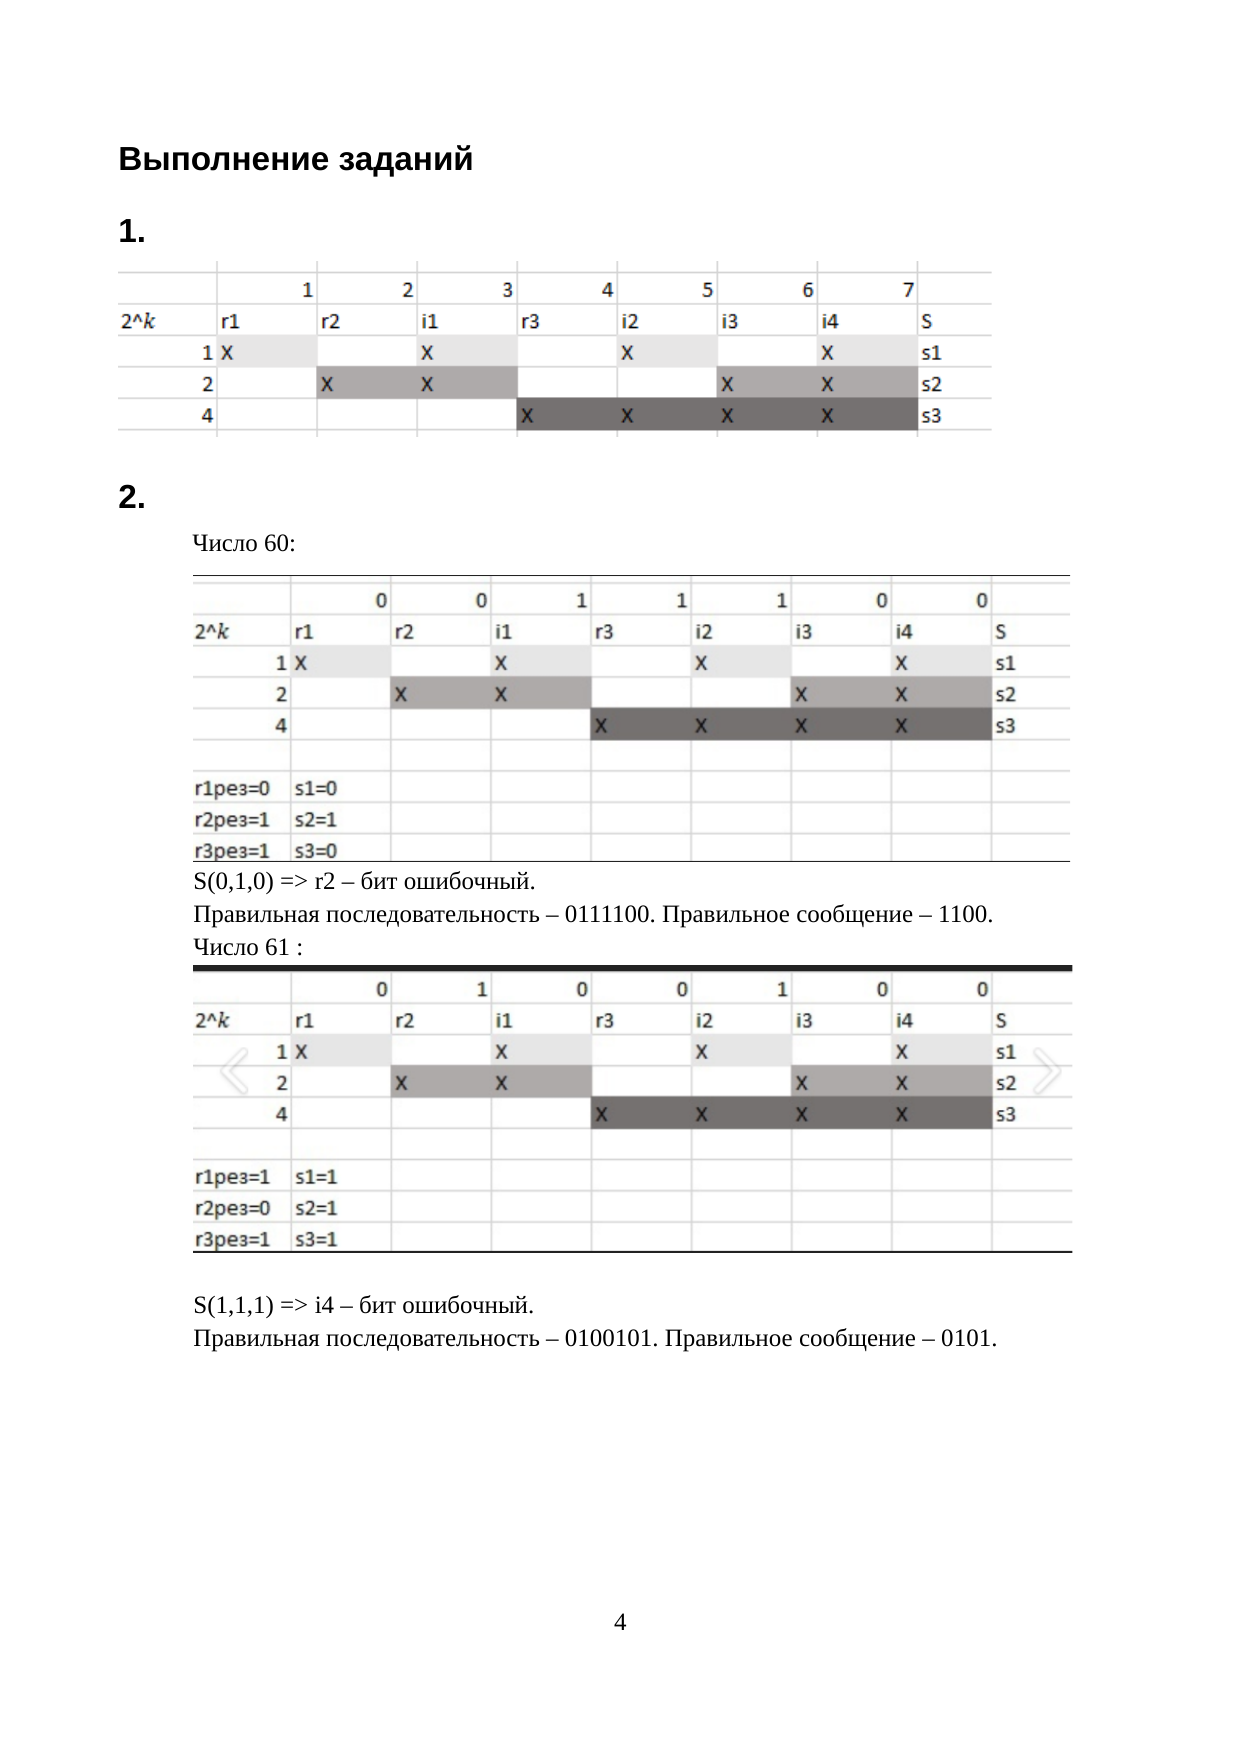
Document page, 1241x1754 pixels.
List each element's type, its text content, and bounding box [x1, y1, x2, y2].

picture [193, 965, 1073, 1253]
text Число 60: [118, 528, 1122, 557]
text Число 61 : [193, 932, 1122, 961]
text S(0,1,0) => r2 – бит ошибочный. [193, 866, 1122, 895]
text Правильная последовательность – 0111100. Правильное сообщение – 1100. [193, 899, 1122, 928]
subtitle Выполнение заданий [118, 139, 1122, 177]
picture [118, 261, 992, 437]
text S(1,1,1) => i4 – бит ошибочный. [193, 1290, 1122, 1319]
picture [193, 575, 1071, 862]
subtitle 1. [118, 211, 1122, 249]
subtitle 2. [118, 477, 1122, 516]
text Правильная последовательность – 0100101. Правильное сообщение – 0101. [193, 1323, 1122, 1352]
